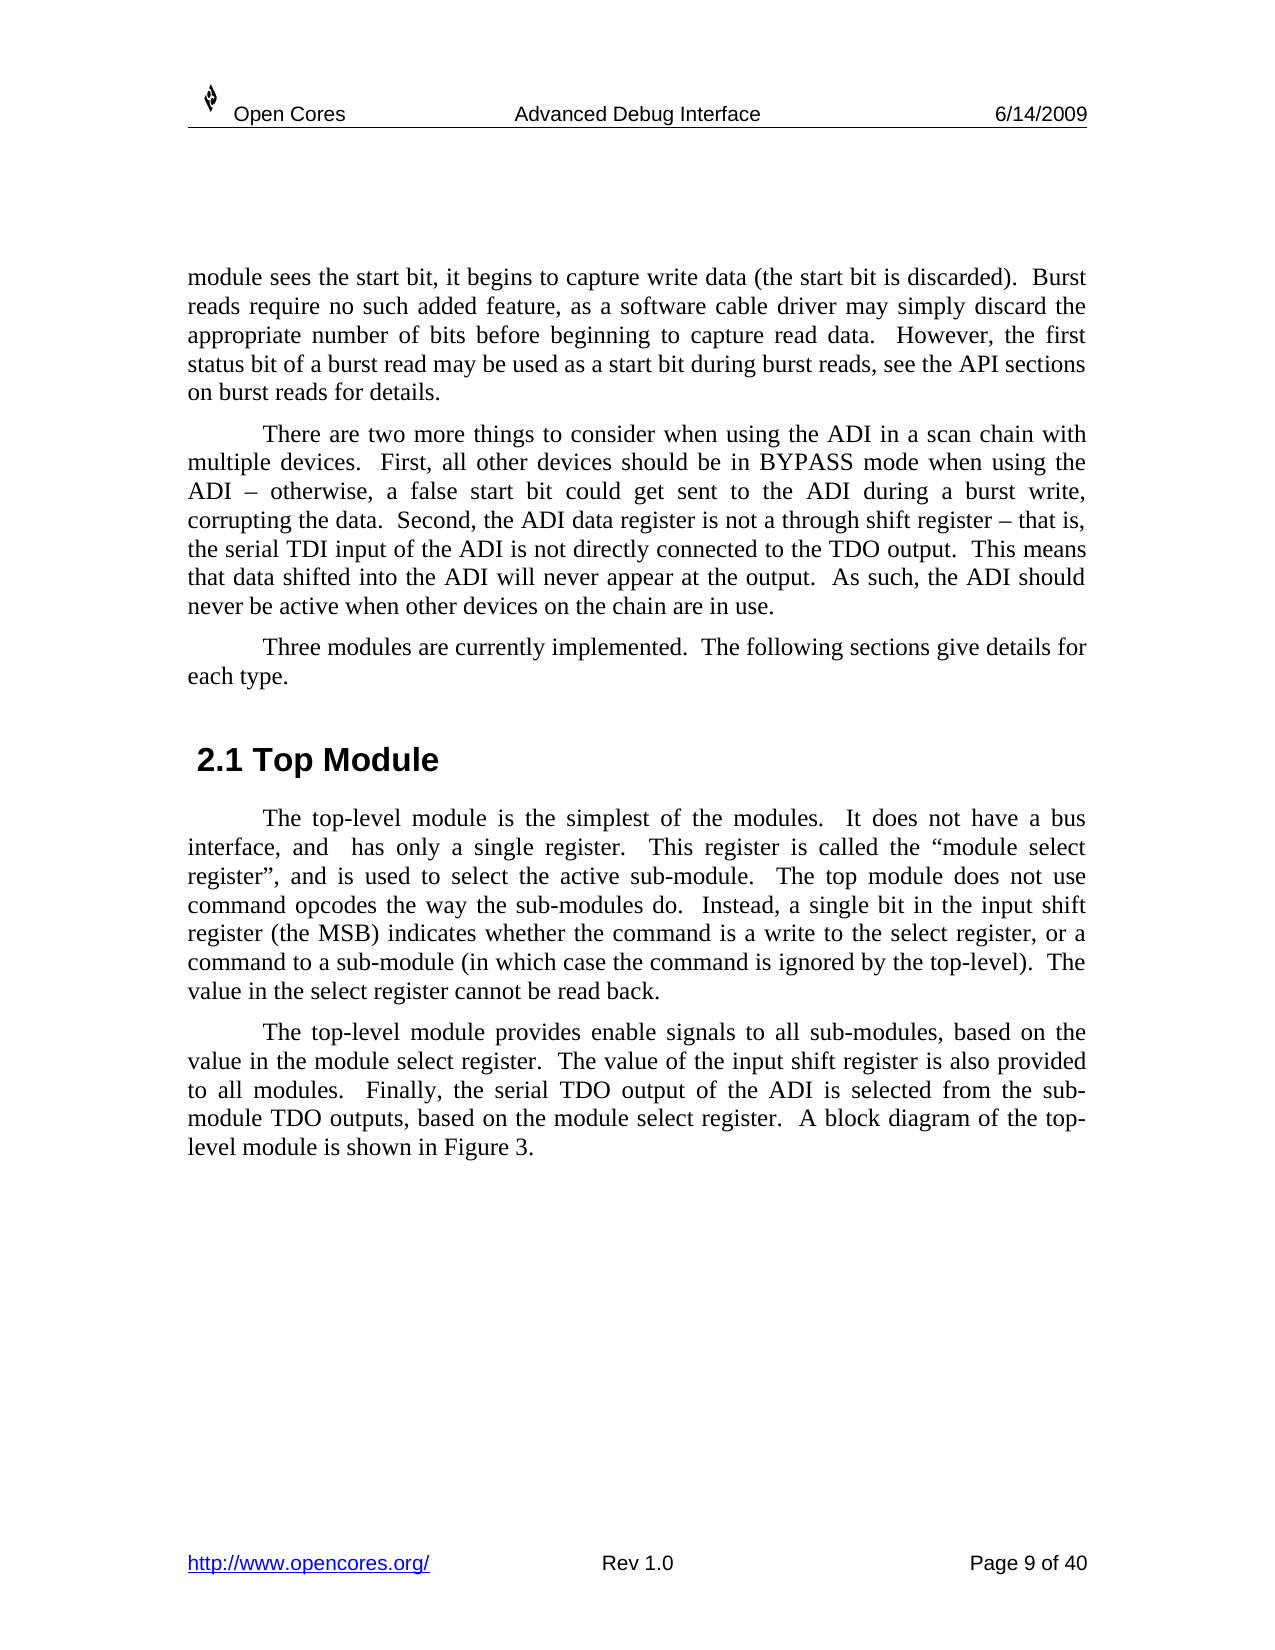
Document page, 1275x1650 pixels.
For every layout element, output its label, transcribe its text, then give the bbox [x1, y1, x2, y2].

text module sees the start bit, it begins to capture write data (the start bit is discarded). Burst reads require no such added feature, as a software cable driver may simply discard the appropriate number of bits before beginning to capture read data. However, the first status bit of a burst read may be used as a start bit during burst reads, see the API sections on burst reads for details. [187, 262, 1087, 406]
text Three modules are currently implemented. The following sections give details for each type. [187, 632, 1087, 690]
subtitle Top Module [187, 740, 1087, 778]
text The top-level module is the simplest of the modules. It does not have a bus interface, and has only a single register. This register is called the “module select register”, and is used to select the active sub-module. The top module does not use command opcodes the way the sub-modules do. Instead, a single bit in the input shift register (the MSB) indicates whether the command is a write to the select register, or a command to a sub-module (in which case the command is ignored by the top-level). The value in the select register cannot be read back. [187, 803, 1087, 1005]
text There are two more things to consider when using the ADI in a scan chain with multiple devices. First, all other devices should be in BYPASS mode when using the ADI – otherwise, a false start bit could get sent to the ADI during a burst write, corrupting the data. Second, the ADI data register is not a through shift register – that is, the serial TDI input of the ADI is not directly connected to the TDO output. This means that data shifted into the ADI will never appear at the output. As such, the ADI should never be active when other devices on the chain are in use. [187, 419, 1087, 620]
text The top-level module provides enable signals to all sub-modules, based on the value in the module select register. The value of the input shift register is also provided to all modules. Finally, the serial TDO output of the ADI is selected from the sub-module TDO outputs, based on the module select register. A block diagram of the top-level module is shown in Figure 3. [187, 1017, 1087, 1161]
